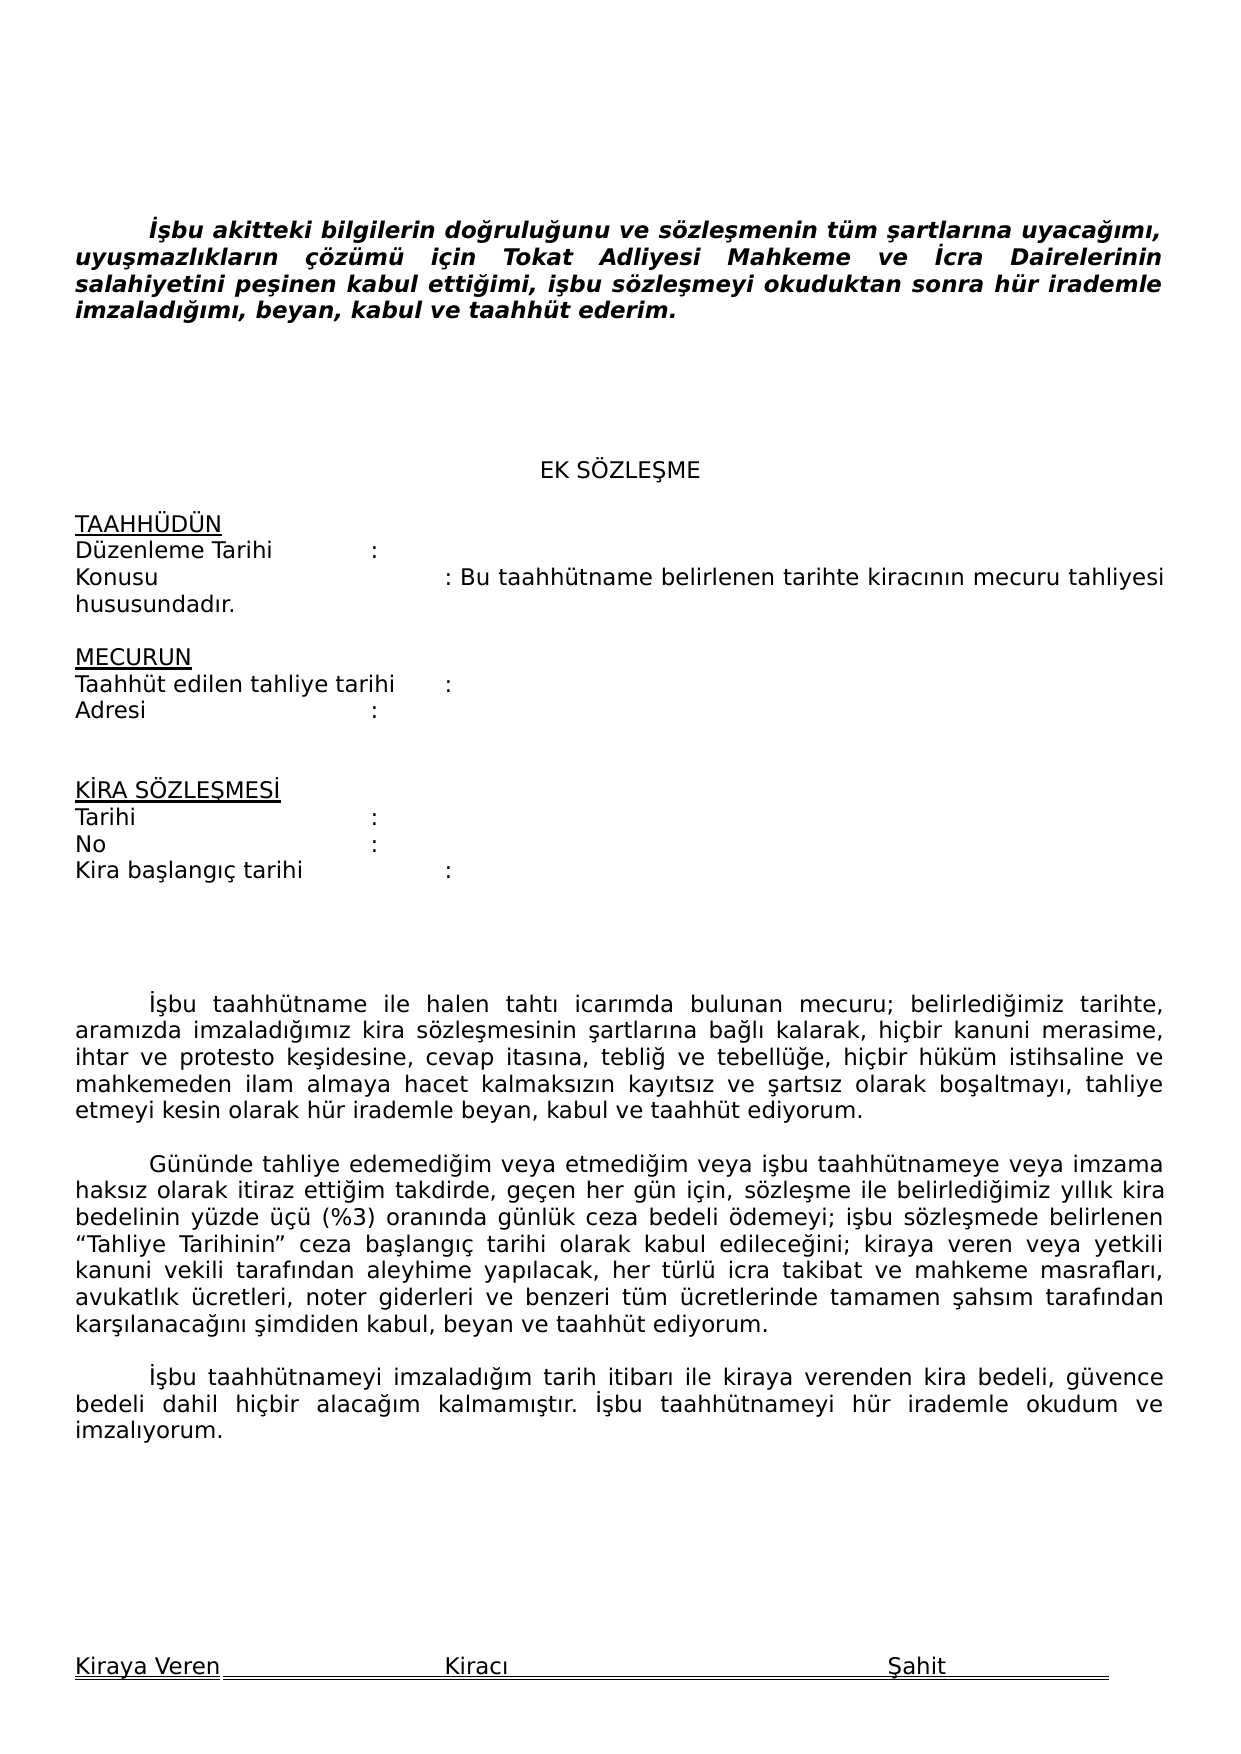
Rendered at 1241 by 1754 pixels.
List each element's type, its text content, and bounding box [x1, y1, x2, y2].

text No : [75, 831, 1165, 857]
text MECURUN [75, 644, 1165, 671]
text İşbu akitteki bilgilerin doğruluğunu ve sözleşmenin tüm şartlarına uyacağımı, uyuşmazlıkların çözümü için Tokat Adliyesi Mahkeme ve İcra Dairelerinin salahiyetini peşinen kabul ettiğimi, işbu sözleşmeyi okuduktan sonra hür irademle imzaladığımı, beyan, kabul ve taahhüt ederim. [75, 217, 1165, 324]
text TAAHHÜDÜN [75, 511, 1165, 537]
text İşbu taahhütname ile halen tahtı icarımda bulunan mecuru; belirlediğimiz tarihte, aramızda imzaladığımız kira sözleşmesinin şartlarına bağlı kalarak, hiçbir kanuni merasime, ihtar ve protesto keşidesine, cevap itasına, tebliğ ve tebellüğe, hiçbir hüküm istihsaline ve mahkemeden ilam almaya hacet kalmaksızın kayıtsız ve şartsız olarak boşaltmayı, tahliye etmeyi kesin olarak hür irademle beyan, kabul ve taahhüt ediyorum. [75, 991, 1165, 1124]
text EK SÖZLEŞME [75, 457, 1165, 484]
text Kira başlangıç tarihi : [75, 857, 1165, 884]
text Gününde tahliye edemediğim veya etmediğim veya işbu taahhütnameye veya imzama haksız olarak itiraz ettiğim takdirde, geçen her gün için, sözleşme ile belirlediğimiz yıllık kira bedelinin yüzde üçü (%3) oranında günlük ceza bedeli ödemeyi; işbu sözleşmede belirlenen “Tahliye Tarihinin” ceza başlangıç tarihi olarak kabul edileceğini; kiraya veren veya yetkili kanuni vekili tarafından aleyhime yapılacak, her türlü icra takibat ve mahkeme masrafları, avukatlık ücretleri, noter giderleri ve benzeri tüm ücretlerinde tamamen şahsım tarafından karşılanacağını şimdiden kabul, beyan ve taahhüt ediyorum. [75, 1151, 1165, 1337]
text Tarihi : [75, 804, 1165, 831]
text KİRA SÖZLEŞMESİ [75, 777, 1165, 804]
text Düzenleme Tarihi : [75, 537, 1165, 564]
text İşbu taahhütnameyi imzaladığım tarih itibarı ile kiraya verenden kira bedeli, güvence bedeli dahil hiçbir alacağım kalmamıştır. İşbu taahhütnameyi hür irademle okudum ve imzalıyorum. [75, 1364, 1165, 1444]
text Adresi : [75, 697, 1165, 724]
text Konusu : Bu taahhütname belirlenen tarihte kiracının mecuru tahliyesi hususundadır. [75, 564, 1165, 617]
text Taahhüt edilen tahliye tarihi : [75, 671, 1165, 697]
